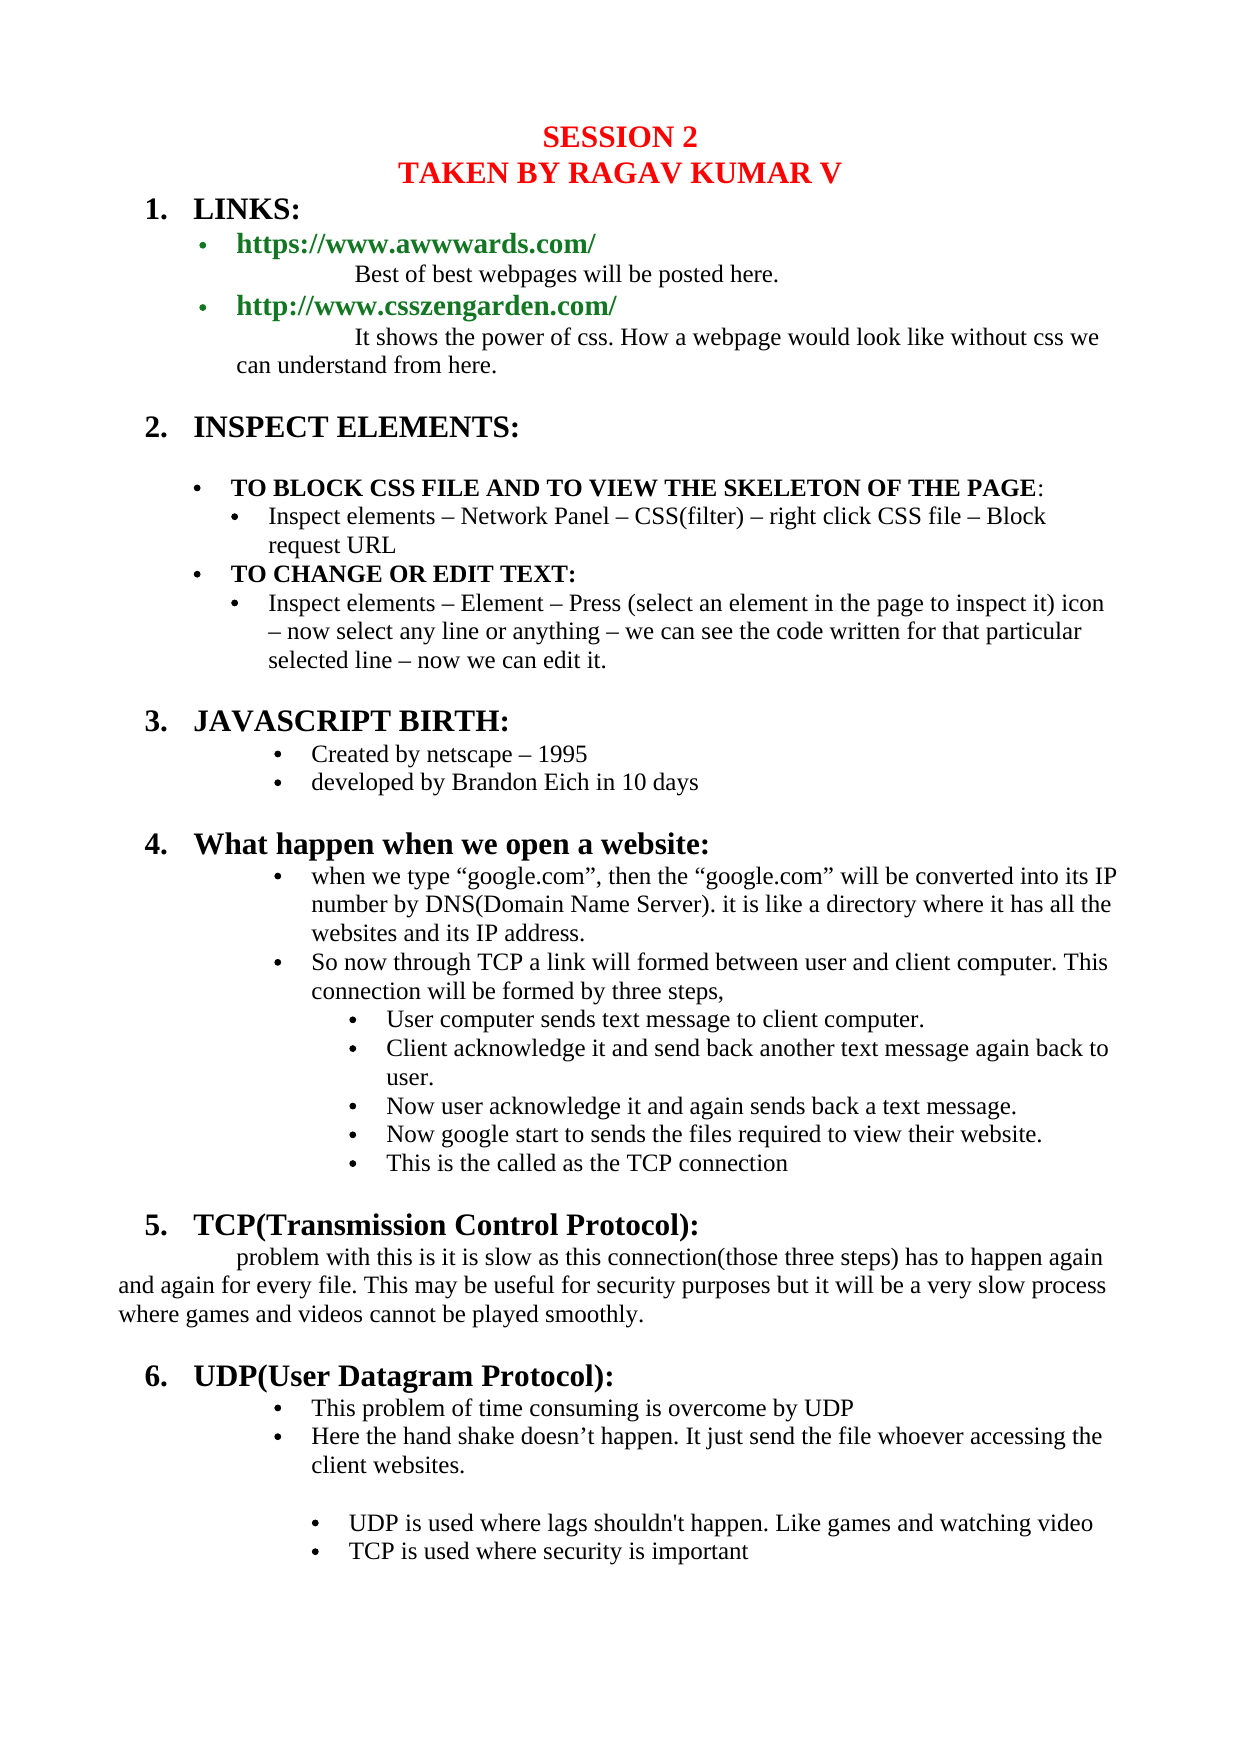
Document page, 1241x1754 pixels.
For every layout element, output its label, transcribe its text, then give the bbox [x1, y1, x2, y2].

list Created by netscape – 1995 [274, 739, 1122, 767]
list TCP is used where security is important [311, 1536, 1122, 1565]
list developed by Brandon Eich in 10 days [274, 767, 1122, 796]
list Here the hand shake doesn’t happen. It just send the file whoever accessing the client websites. [274, 1421, 1122, 1479]
list when we type “google.com”, then the “google.com” will be converted into its IP number by DNS(Domain Name Server). it is like a directory where it has all the websites and its IP address. [274, 861, 1122, 947]
list TCP(Transmission Control Protocol): [156, 1206, 1122, 1242]
text problem with this is it is slow as this connection(those three steps) has to happen again and again for every file. This may be useful for security purposes but it will be a very slow process where games and videos cannot be played smoothly. [118, 1242, 1122, 1328]
text TAKEN BY RAGAV KUMAR V [118, 154, 1122, 190]
list Client acknowledge it and send back another text message again back to user. [349, 1033, 1122, 1091]
list Inspect elements – Element – Press (select an element in the page to inspect it) icon – now select any line or anything – we can see the code written for that particular selected line – now we can edit it. [231, 588, 1122, 674]
list This problem of time consuming is overcome by UDP [274, 1393, 1122, 1421]
list JAVASCRIPT BIRTH: [156, 703, 1122, 739]
text It shows the power of css. How a webpage would look like without css we can understand from here. [236, 322, 1122, 379]
list TO CHANGE OR EDIT TEXT: [193, 559, 1122, 588]
list Now user acknowledge it and again sends back a text message. [349, 1091, 1122, 1119]
list TO BLOCK CSS FILE AND TO VIEW THE SKELETON OF THE PAGE: [193, 473, 1122, 501]
list What happen when we open a website: [156, 825, 1122, 861]
list UDP is used where lags shouldn't happen. Like games and watching video [311, 1508, 1122, 1536]
list http://www.csszengarden.com/ [199, 288, 1122, 322]
list User computer sends text message to client computer. [349, 1004, 1122, 1033]
list Inspect elements – Network Panel – CSS(filter) – right click CSS file – Block request URL [231, 501, 1122, 559]
text Best of best webpages will be posted here. [236, 259, 1122, 288]
list LINKS: [156, 190, 1122, 226]
list UDP(User Datagram Protocol): [156, 1357, 1122, 1393]
list Now google start to sends the files required to view their website. [349, 1119, 1122, 1148]
list This is the called as the TCP connection [349, 1148, 1122, 1177]
list INSPECT ELEMENTS: [156, 408, 1122, 444]
list So now through TCP a link will formed between user and client computer. This connection will be formed by three steps, [274, 947, 1122, 1004]
list https://www.awwwards.com/ [199, 226, 1122, 259]
text SESSION 2 [118, 118, 1122, 154]
